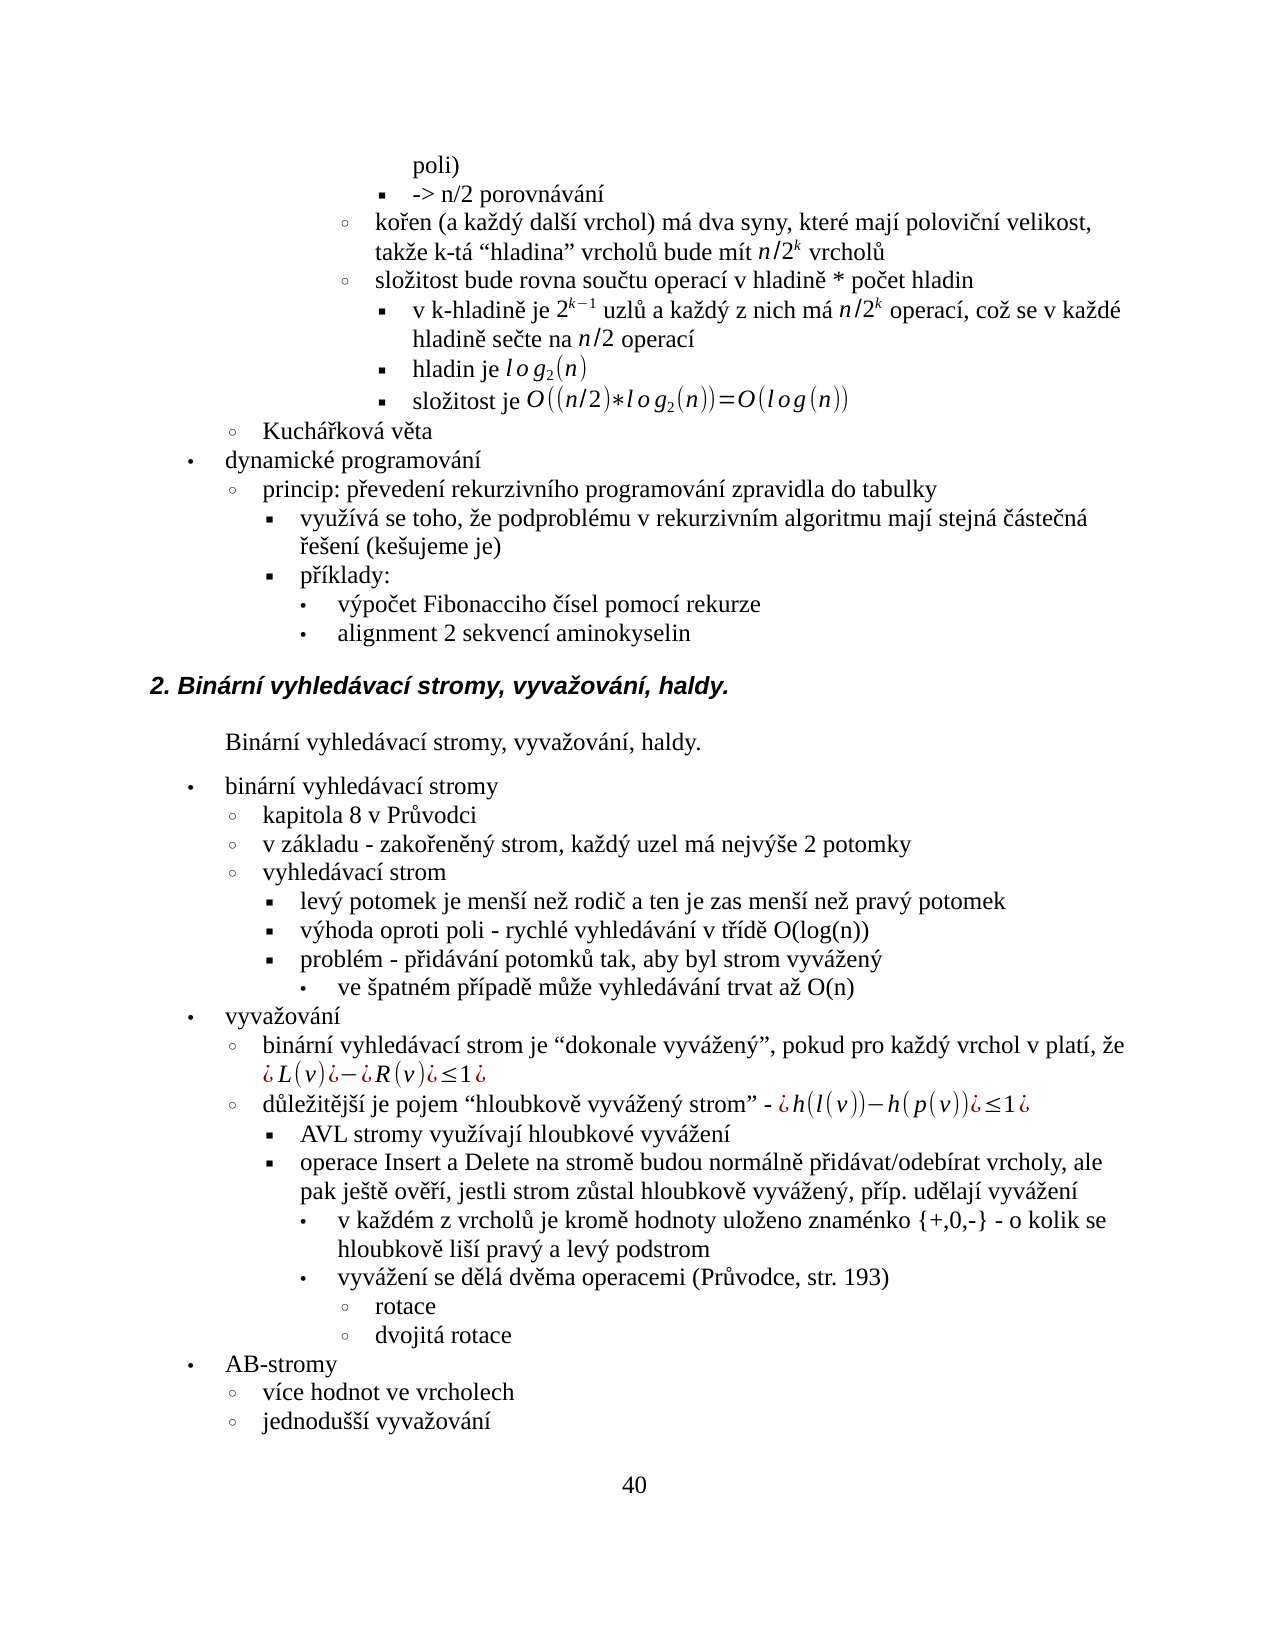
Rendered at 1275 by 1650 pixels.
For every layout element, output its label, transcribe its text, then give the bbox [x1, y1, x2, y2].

list dynamické programování [187, 445, 1125, 474]
list v každém z vrcholů je kromě hodnoty uloženo znaménko {+,0,-} - o kolik se hloubkově liší pravý a levý podstrom [300, 1205, 1125, 1262]
list binární vyhledávací stromy [187, 771, 1125, 800]
list více hodnot ve vrcholech [225, 1377, 1125, 1406]
list problém - přidávání potomků tak, aby byl strom vyvážený [262, 944, 1125, 972]
list dvojitá rotace [337, 1320, 1125, 1349]
list v k-hladině je uzlů a každý z nich má operací, což se v každé hladině sečte na operací [375, 294, 1125, 352]
list kořen (a každý další vrchol) má dva syny, které mají poloviční velikost, takže k-tá “hladina” vrcholů bude mít vrcholů [337, 207, 1125, 266]
list Kuchářková věta [225, 416, 1125, 445]
list složitost bude rovna součtu operací v hladině * počet hladin [337, 266, 1125, 294]
list binární vyhledávací strom je “dokonale vyvážený”, pokud pro každý vrchol v platí, že [225, 1030, 1125, 1089]
list -> n/2 porovnávání [375, 179, 1125, 207]
list jednodušší vyvažování [225, 1406, 1125, 1435]
list využívá se toho, že podproblému v rekurzivním algoritmu mají stejná částečná řešení (kešujeme je) [262, 503, 1125, 560]
list výpočet Fibonacciho čísel pomocí rekurze [300, 589, 1125, 618]
list operace Insert a Delete na stromě budou normálně přidávat/odebírat vrcholy, ale pak ještě ověří, jestli strom zůstal hloubkově vyvážený, příp. udělají vyvážení [262, 1147, 1125, 1205]
list princip: převedení rekurzivního programování zpravidla do tabulky [225, 474, 1125, 503]
list AVL stromy využívají hloubkové vyvážení [262, 1119, 1125, 1147]
list vyhledávací strom [225, 857, 1125, 886]
list ve špatném případě může vyhledávání trvat až O(n) [300, 972, 1125, 1001]
list složitost je [375, 384, 1125, 416]
text Binární vyhledávací stromy, vyvažování, haldy. [225, 727, 1125, 756]
list výhoda oproti poli - rychlé vyhledávání v třídě O(log(n)) [262, 915, 1125, 944]
list vyvažování [187, 1001, 1125, 1030]
list důležitější je pojem “hloubkově vyvážený strom” - [225, 1089, 1125, 1119]
list levý potomek je menší než rodič a ten je zas menší než pravý potomek [262, 886, 1125, 915]
list rotace [337, 1291, 1125, 1320]
list kapitola 8 v Průvodci [225, 800, 1125, 829]
list vyvážení se dělá dvěma operacemi (Průvodce, str. 193) [300, 1262, 1125, 1291]
list v základu - zakořeněný strom, každý uzel má nejvýše 2 potomky [225, 829, 1125, 857]
list hladin je [375, 352, 1125, 384]
subtitle 2. Binární vyhledávací stromy, vyvažování, haldy. [150, 671, 1125, 700]
list alignment 2 sekvencí aminokyselin [300, 618, 1125, 646]
list AB-stromy [187, 1349, 1125, 1377]
list příklady: [262, 560, 1125, 589]
list poli) [375, 150, 1125, 179]
